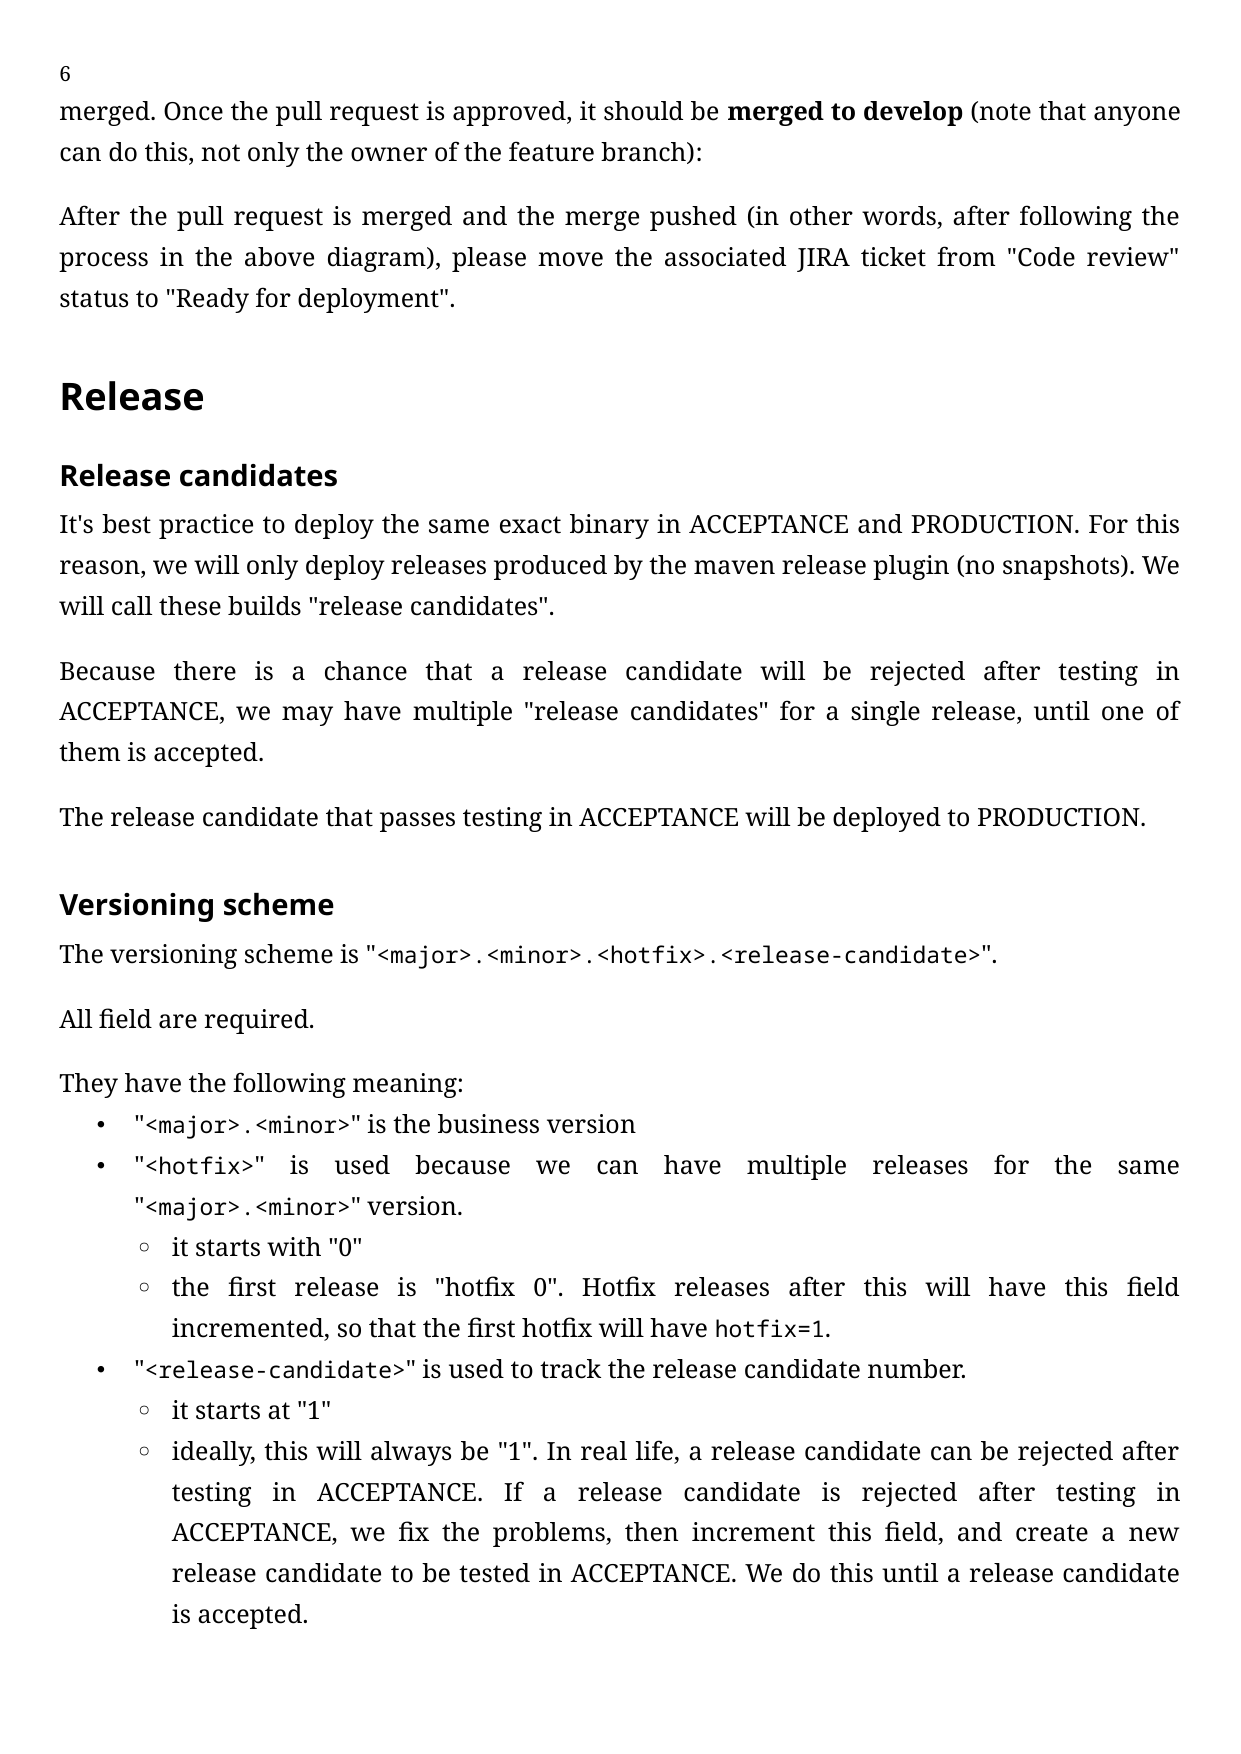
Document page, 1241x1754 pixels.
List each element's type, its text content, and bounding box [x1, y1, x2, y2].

list "<hotfix>" is used because we can have multiple releases for the same "<major>.<minor>" version. [97, 1147, 1181, 1222]
list "<major>.<minor>" is the business version [97, 1107, 1181, 1141]
text After the pull request is merged and the merge pushed (in other words, after following the process in the above diagram), please move the associated JIRA ticket from "Code review" status to "Ready for deployment". [59, 199, 1181, 314]
list "<release-candidate>" is used to track the release candidate number. [97, 1352, 1181, 1386]
text Because there is a chance that a release candidate will be rejected after testing in ACCEPTANCE, we may have multiple "release candidates" for a single release, until one of them is accepted. [59, 653, 1181, 769]
list the first release is "hotfix 0". Hotfix releases after this will have this field incremented, so that the first hotfix will have hotfix=1. [134, 1270, 1181, 1345]
subtitle Release candidates [59, 455, 1181, 494]
text The release candidate that passes testing in ACCEPTANCE will be deployed to PRODUCTION. [59, 799, 1181, 833]
text All field are required. [59, 1001, 1181, 1035]
text The versioning scheme is "<major>.<minor>.<hotfix>.<release-candidate>". [59, 937, 1181, 971]
subtitle Release [59, 370, 1181, 422]
text merged. Once the pull request is approved, it should be merged to develop (note that anyone can do this, not only the owner of the feature branch): [59, 93, 1181, 168]
text It's best practice to deploy the same exact binary in ACCEPTANCE and PRODUCTION. For this reason, we will only deploy releases produced by the maven release plugin (no snapshots). We will call these builds "release candidates". [59, 507, 1181, 623]
text They have the following meaning: [59, 1066, 1181, 1100]
subtitle Versioning scheme [59, 885, 1181, 924]
list ideally, this will always be "1". In real life, a release candidate can be rejected after testing in ACCEPTANCE. If a release candidate is rejected after testing in ACCEPTANCE, we fix the problems, then increment this field, and create a new release candidate to be tested in ACCEPTANCE. We do this until a release candidate is accepted. [134, 1433, 1181, 1631]
list it starts at "1" [134, 1392, 1181, 1427]
list it starts with "0" [134, 1229, 1181, 1263]
